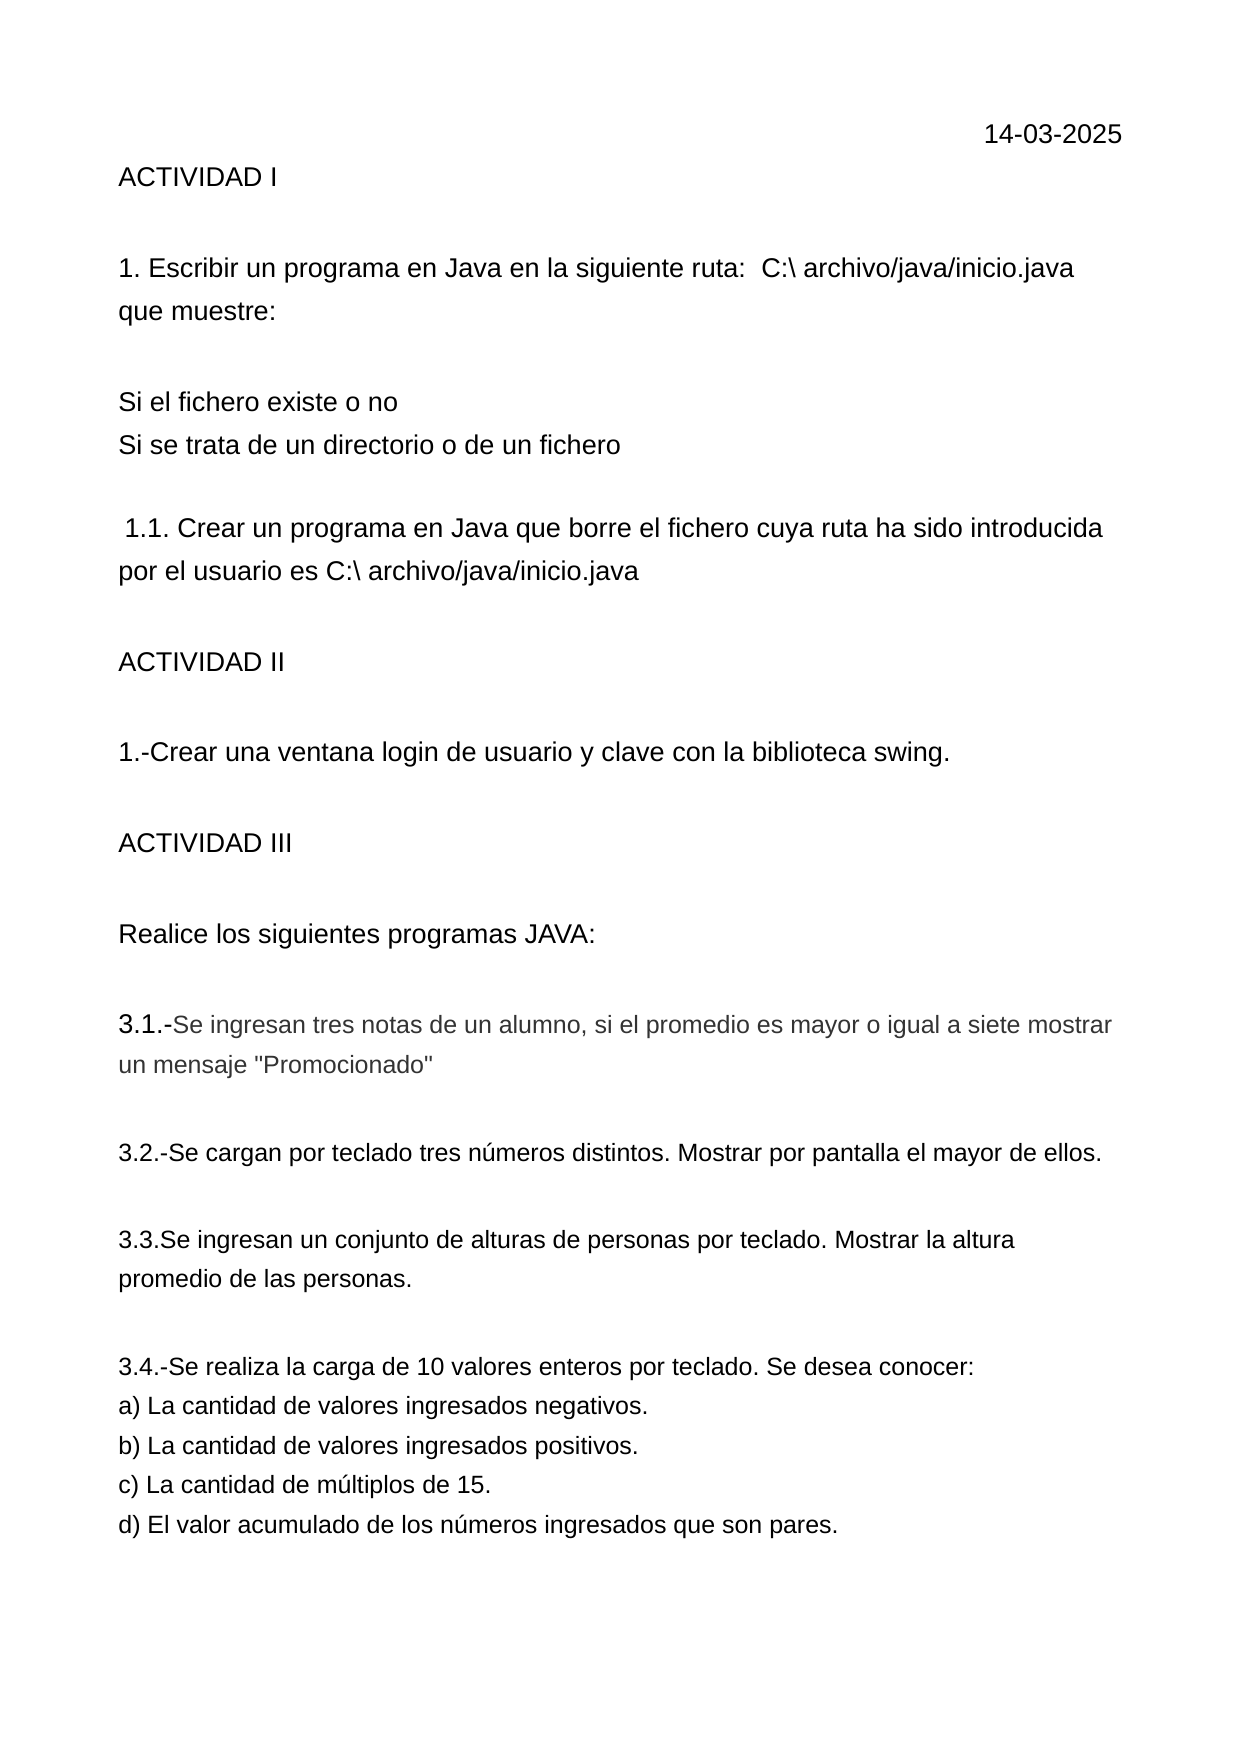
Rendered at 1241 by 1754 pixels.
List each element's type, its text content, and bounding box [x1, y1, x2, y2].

text 3.3.Se ingresan un conjunto de alturas de personas por teclado. Mostrar la altura promedio de las personas. [118, 1225, 1122, 1293]
text ACTIVIDAD II [118, 646, 1122, 677]
text 1.-Crear una ventana login de usuario y clave con la biblioteca swing. [118, 736, 1122, 767]
text Si se trata de un directorio o de un fichero [118, 429, 1122, 460]
text 3.1.-Se ingresan tres notas de un alumno, si el promedio es mayor o igual a siete mostrar un mensaje "Promocionado" [118, 1008, 1122, 1079]
text Realice los siguientes programas JAVA: [118, 918, 1122, 949]
text Si el fichero existe o no [118, 386, 1122, 417]
text 14-03-2025 [118, 118, 1122, 149]
text 3.4.-Se realiza la carga de 10 valores enteros por teclado. Se desea conocer: [118, 1352, 1122, 1380]
text ACTIVIDAD I [118, 161, 1122, 192]
text 3.2.-Se cargan por teclado tres números distintos. Mostrar por pantalla el mayor de ellos. [118, 1138, 1122, 1166]
text a) La cantidad de valores ingresados negativos. [118, 1391, 1122, 1420]
text d) El valor acumulado de los números ingresados que son pares. [118, 1510, 1122, 1539]
text b) La cantidad de valores ingresados positivos. [118, 1431, 1122, 1459]
text 1.1. Crear un programa en Java que borre el fichero cuya ruta ha sido introducida por el usuario es C:\ archivo/java/inicio.java [118, 512, 1122, 586]
text c) La cantidad de múltiplos de 15. [118, 1470, 1122, 1499]
text 1. Escribir un programa en Java en la siguiente ruta: C:\ archivo/java/inicio.java [118, 252, 1122, 283]
text ACTIVIDAD III [118, 827, 1122, 858]
text que muestre: [118, 295, 1122, 326]
